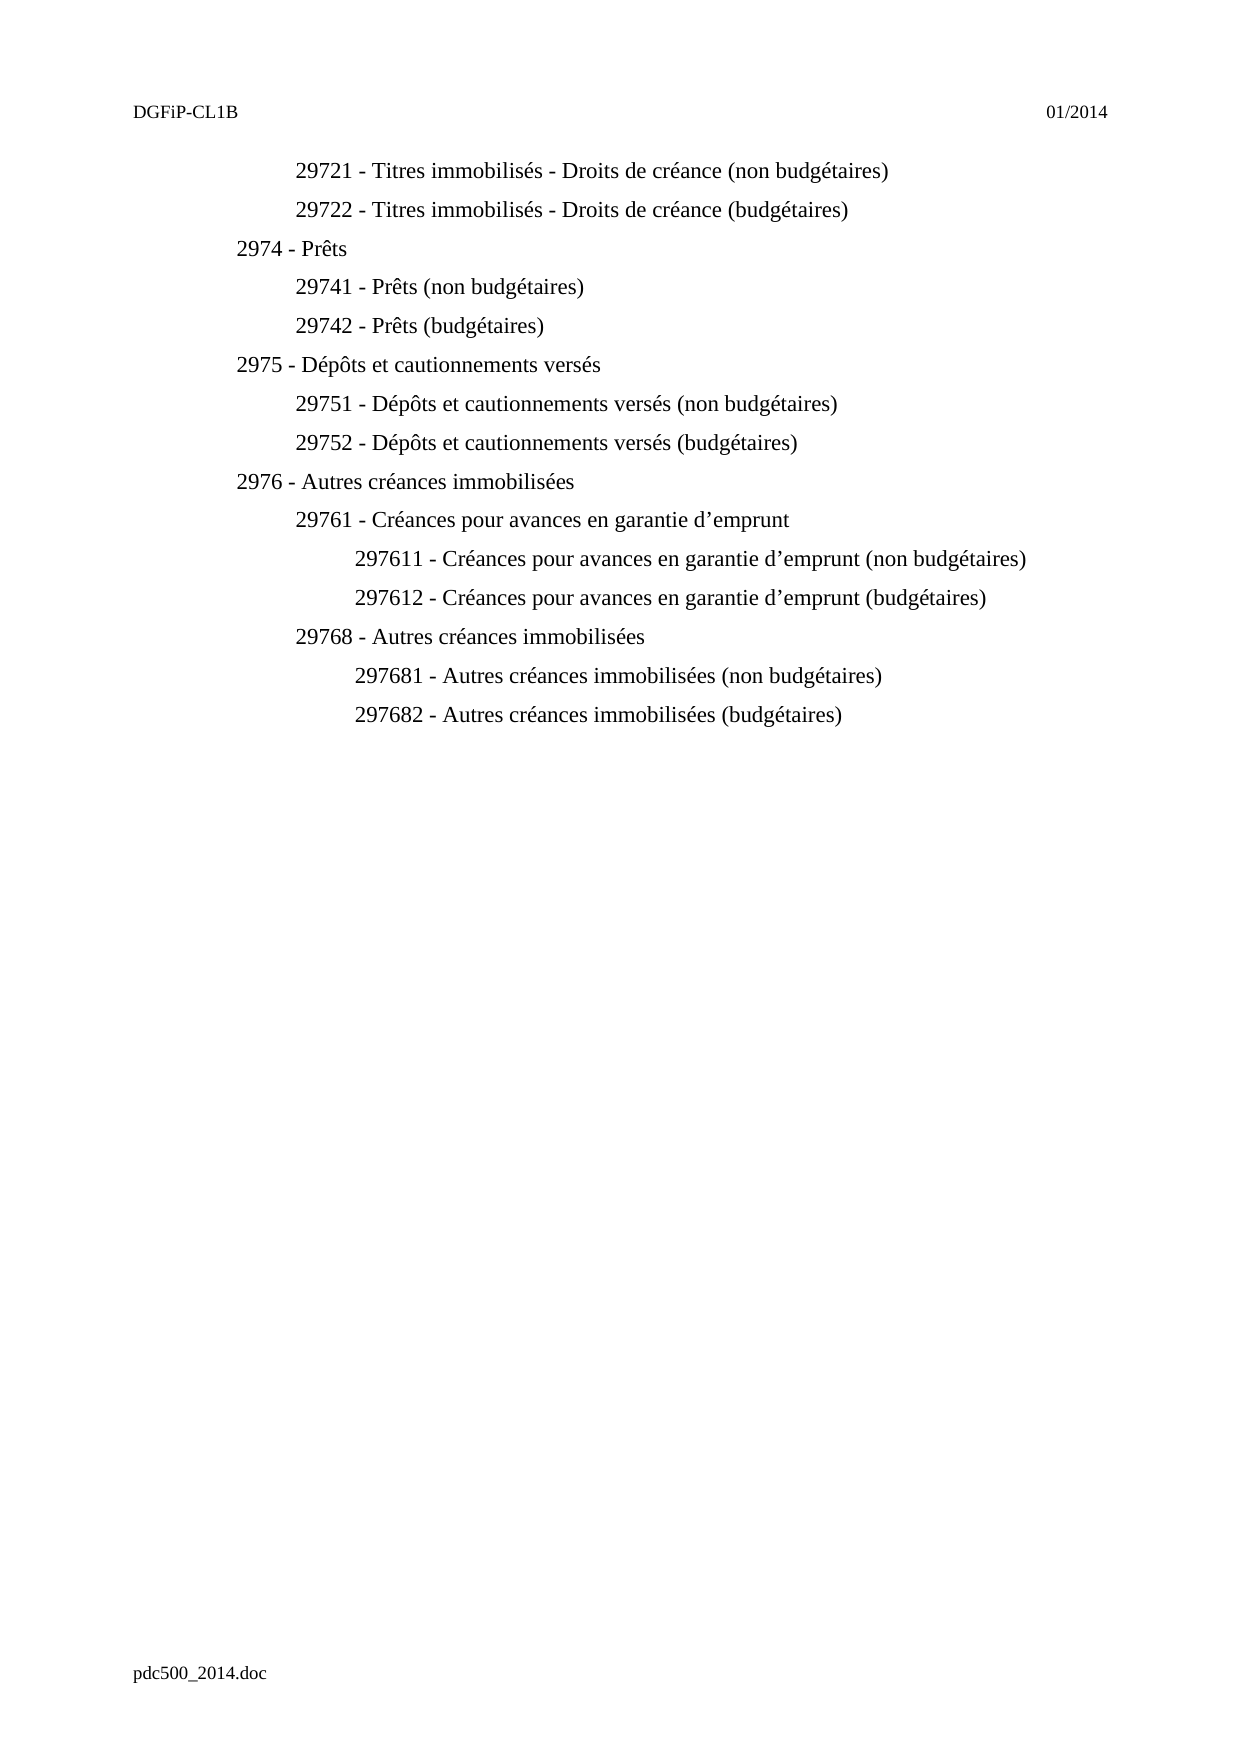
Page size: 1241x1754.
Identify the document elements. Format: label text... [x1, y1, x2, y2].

text 297682 - Autres créances immobilisées (budgétaires) [354, 701, 1107, 727]
text 29742 - Prêts (budgétaires) [295, 312, 1107, 339]
text 29752 - Dépôts et cautionnements versés (budgétaires) [295, 429, 1107, 455]
text 29741 - Prêts (non budgétaires) [295, 273, 1107, 300]
text 29721 - Titres immobilisés - Droits de créance (non budgétaires) [295, 157, 1107, 183]
text 297681 - Autres créances immobilisées (non budgétaires) [354, 662, 1107, 688]
text 29751 - Dépôts et cautionnements versés (non budgétaires) [295, 390, 1107, 416]
text 2975 - Dépôts et cautionnements versés [236, 351, 1107, 377]
text 2974 - Prêts [236, 234, 1107, 261]
text 29722 - Titres immobilisés - Droits de créance (budgétaires) [295, 196, 1107, 222]
text 297612 - Créances pour avances en garantie d’emprunt (budgétaires) [354, 584, 1107, 611]
text 2976 - Autres créances immobilisées [236, 468, 1107, 494]
text 29761 - Créances pour avances en garantie d’emprunt [295, 507, 1107, 533]
text 29768 - Autres créances immobilisées [295, 623, 1107, 649]
text 297611 - Créances pour avances en garantie d’emprunt (non budgétaires) [354, 545, 1107, 572]
